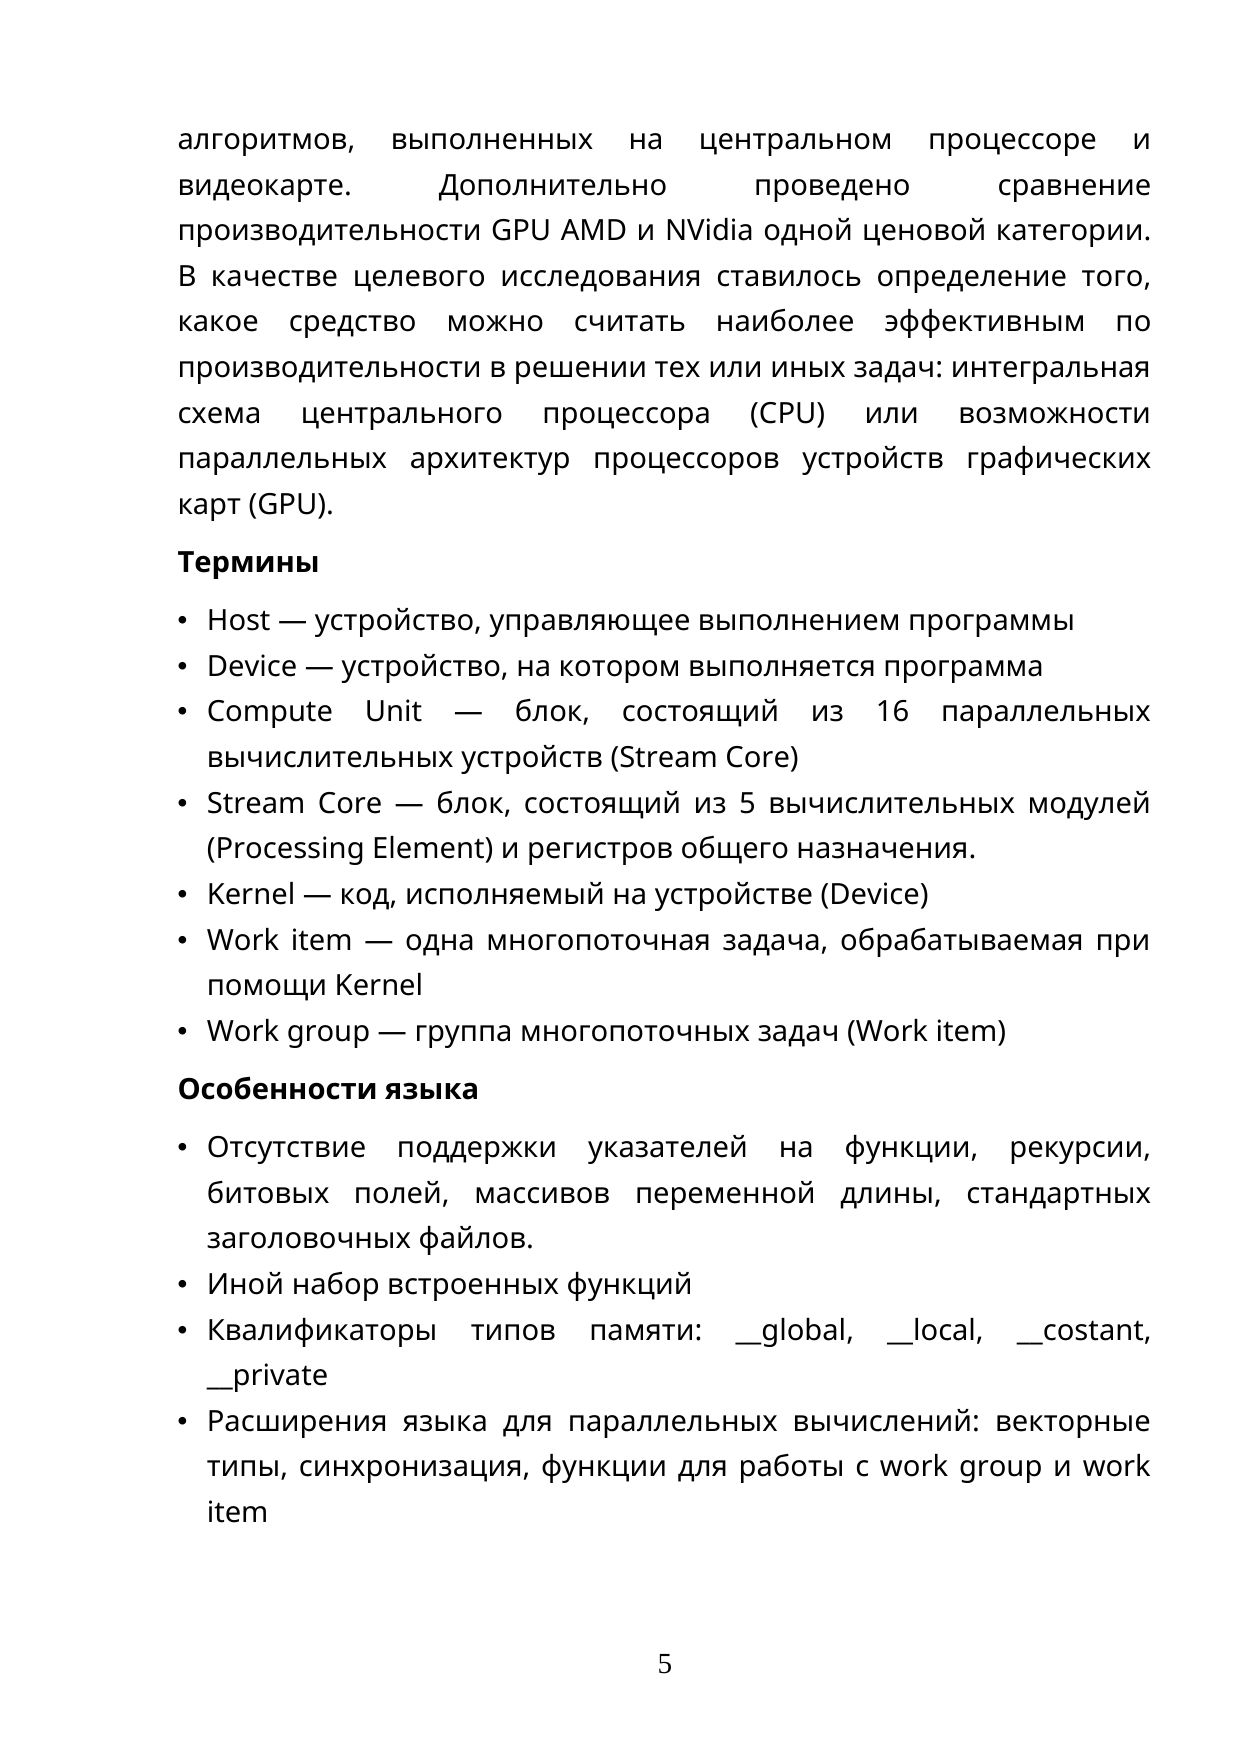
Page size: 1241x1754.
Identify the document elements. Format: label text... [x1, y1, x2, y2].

subtitle Термины [177, 541, 1152, 581]
list Расширения языка для параллельных вычислений: векторные типы, синхронизация, функции для работы с work group и work item [177, 1400, 1152, 1531]
subtitle Особенности языка [177, 1068, 1152, 1108]
text алгоритмов, выполненных на центральном процессоре и видеокарте. Дополнительно проведено сравнение производительности GPU AMD и NVidia одной ценовой категории. В качестве целевого исследования ставилось определение того, какое средство можно считать наиболее эффективным по производительности в решении тех или иных задач: интегральная схема центрального процессора (CPU) или возможности параллельных архитектур процессоров устройств графических карт (GPU). [177, 118, 1152, 523]
list Work item — одна многопоточная задача, обрабатываемая при помощи Kernel [177, 919, 1152, 1004]
list Отсутствие поддержки указателей на функции, рекурсии, битовых полей, массивов переменной длины, стандартных заголовочных файлов. [177, 1126, 1152, 1257]
list Compute Unit — блок, состоящий из 16 параллельных вычислительных устройств (Stream Core) [177, 691, 1152, 776]
list Host — устройство, управляющее выполнением программы [177, 599, 1152, 639]
list Stream Core — блок, состоящий из 5 вычислительных модулей (Processing Element) и регистров общего назначения. [177, 782, 1152, 867]
list Иной набор встроенных функций [177, 1263, 1152, 1303]
list Device — устройство, на котором выполняется программа [177, 645, 1152, 685]
list Квалификаторы типов памяти: __global, __local, __costant, __private [177, 1309, 1152, 1394]
list Work group — группа многопоточных задач (Work item) [177, 1010, 1152, 1050]
list Kernel — код, исполняемый на устройстве (Device) [177, 873, 1152, 913]
